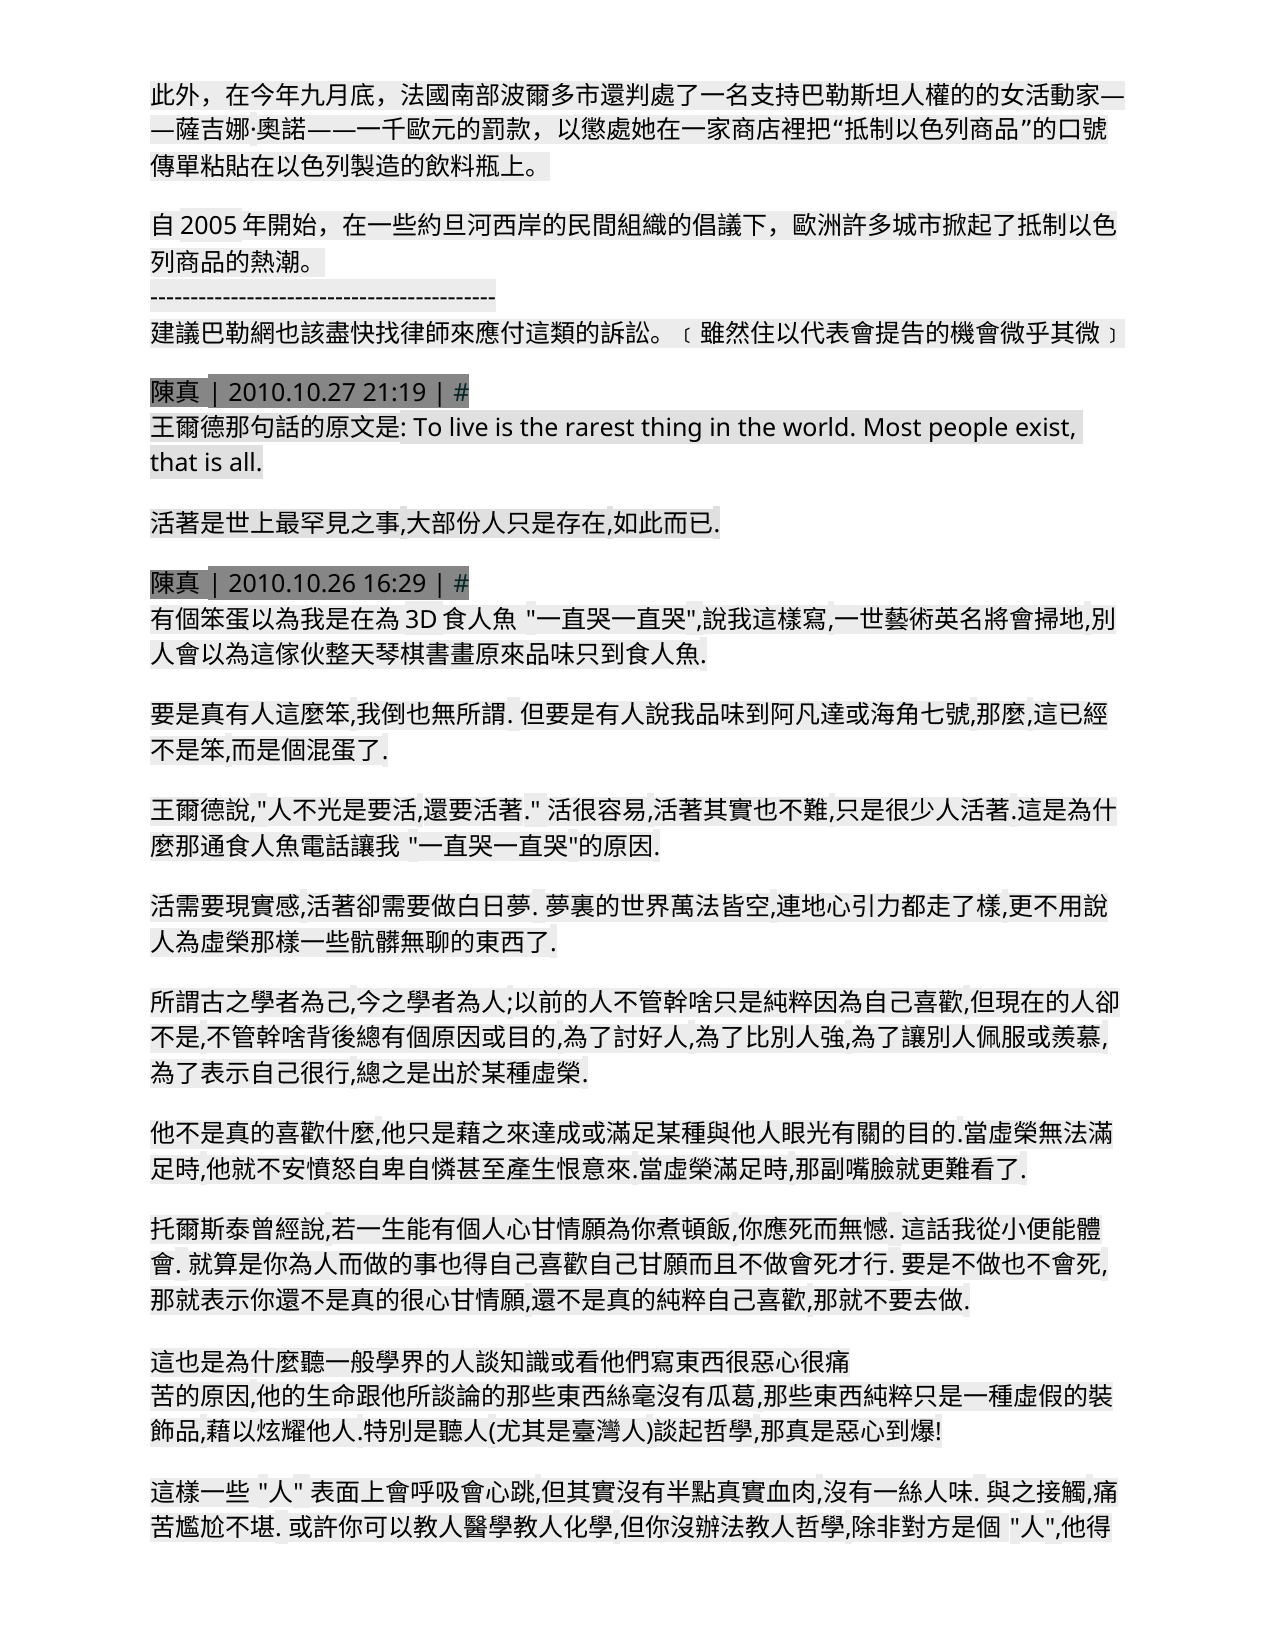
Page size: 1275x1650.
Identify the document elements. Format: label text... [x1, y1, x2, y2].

text 陳真 | 2010.10.27 21:19 | # [150, 373, 1125, 408]
text 王爾德說,"人不光是要活,還要活著." 活很容易,活著其實也不難,只是很少人活著.這是為什麼那通食人魚電話讓我 "一直哭一直哭"的原因. [150, 792, 1125, 862]
text 王爾德那句話的原文是: To live is the rarest thing in the world. Most people exist, that is all. [150, 408, 1125, 479]
text 自2005年開始，在一些約旦河西岸的民間組織的倡議下，歐洲許多城市掀起了抵制以色列商品的熱潮。 ------------------------------------------- 建議巴勒網也該盡快找律師來應付這類的訴訟。﹝雖然住以代表會提告的機會微乎其微﹞ [150, 206, 1125, 348]
text 此外，在今年九月底，法國南部波爾多市還判處了一名支持巴勒斯坦人權的的女活動家——薩吉娜·奧諾——一千歐元的罰款，以懲處她在一家商店裡把“抵制以色列商品”的口號傳單粘貼在以色列製造的飲料瓶上。 [150, 75, 1125, 181]
text 活著是世上最罕見之事,大部份人只是存在,如此而已. [150, 504, 1125, 539]
text 托爾斯泰曾經說,若一生能有個人心甘情願為你煮頓飯,你應死而無憾. 這話我從小便能體會. 就算是你為人而做的事也得自己喜歡自己甘願而且不做會死才行. 要是不做也不會死,那就表示你還不是真的很心甘情願,還不是真的純粹自己喜歡,那就不要去做. [150, 1210, 1125, 1317]
text 這樣一些 "人" 表面上會呼吸會心跳,但其實沒有半點真實血肉,沒有一絲人味. 與之接觸,痛苦尷尬不堪. 或許你可以教人醫學教人化學,但你沒辦法教人哲學,除非對方是個 "人",他得 [150, 1473, 1125, 1544]
text 活需要現實感,活著卻需要做白日夢. 夢裏的世界萬法皆空,連地心引力都走了樣,更不用說人為虛榮那樣一些骯髒無聊的東西了. [150, 887, 1125, 958]
text 他不是真的喜歡什麼,他只是藉之來達成或滿足某種與他人眼光有關的目的.當虛榮無法滿足時,他就不安憤怒自卑自憐甚至產生恨意來.當虛榮滿足時,那副嘴臉就更難看了. [150, 1114, 1125, 1185]
text 有個笨蛋以為我是在為3D食人魚 "一直哭一直哭",說我這樣寫,一世藝術英名將會掃地,別人會以為這傢伙整天琴棋書畫原來品味只到食人魚. [150, 600, 1125, 671]
text 要是真有人這麼笨,我倒也無所謂. 但要是有人說我品味到阿凡達或海角七號,那麼,這已經不是笨,而是個混蛋了. [150, 696, 1125, 767]
text 所謂古之學者為己,今之學者為人;以前的人不管幹啥只是純粹因為自己喜歡,但現在的人卻不是,不管幹啥背後總有個原因或目的,為了討好人,為了比別人強,為了讓別人佩服或羨慕,為了表示自己很行,總之是出於某種虛榮. [150, 983, 1125, 1089]
text 陳真 | 2010.10.26 16:29 | # [150, 564, 1125, 600]
text 這也是為什麼聽一般學界的人談知識或看他們寫東西很惡心很痛 苦的原因,他的生命跟他所談論的那些東西絲毫沒有瓜葛,那些東西純粹只是一種虛假的裝飾品,藉以炫耀他人.特別是聽人(尤其是臺灣人)談起哲學,那真是惡心到爆! [150, 1342, 1125, 1448]
